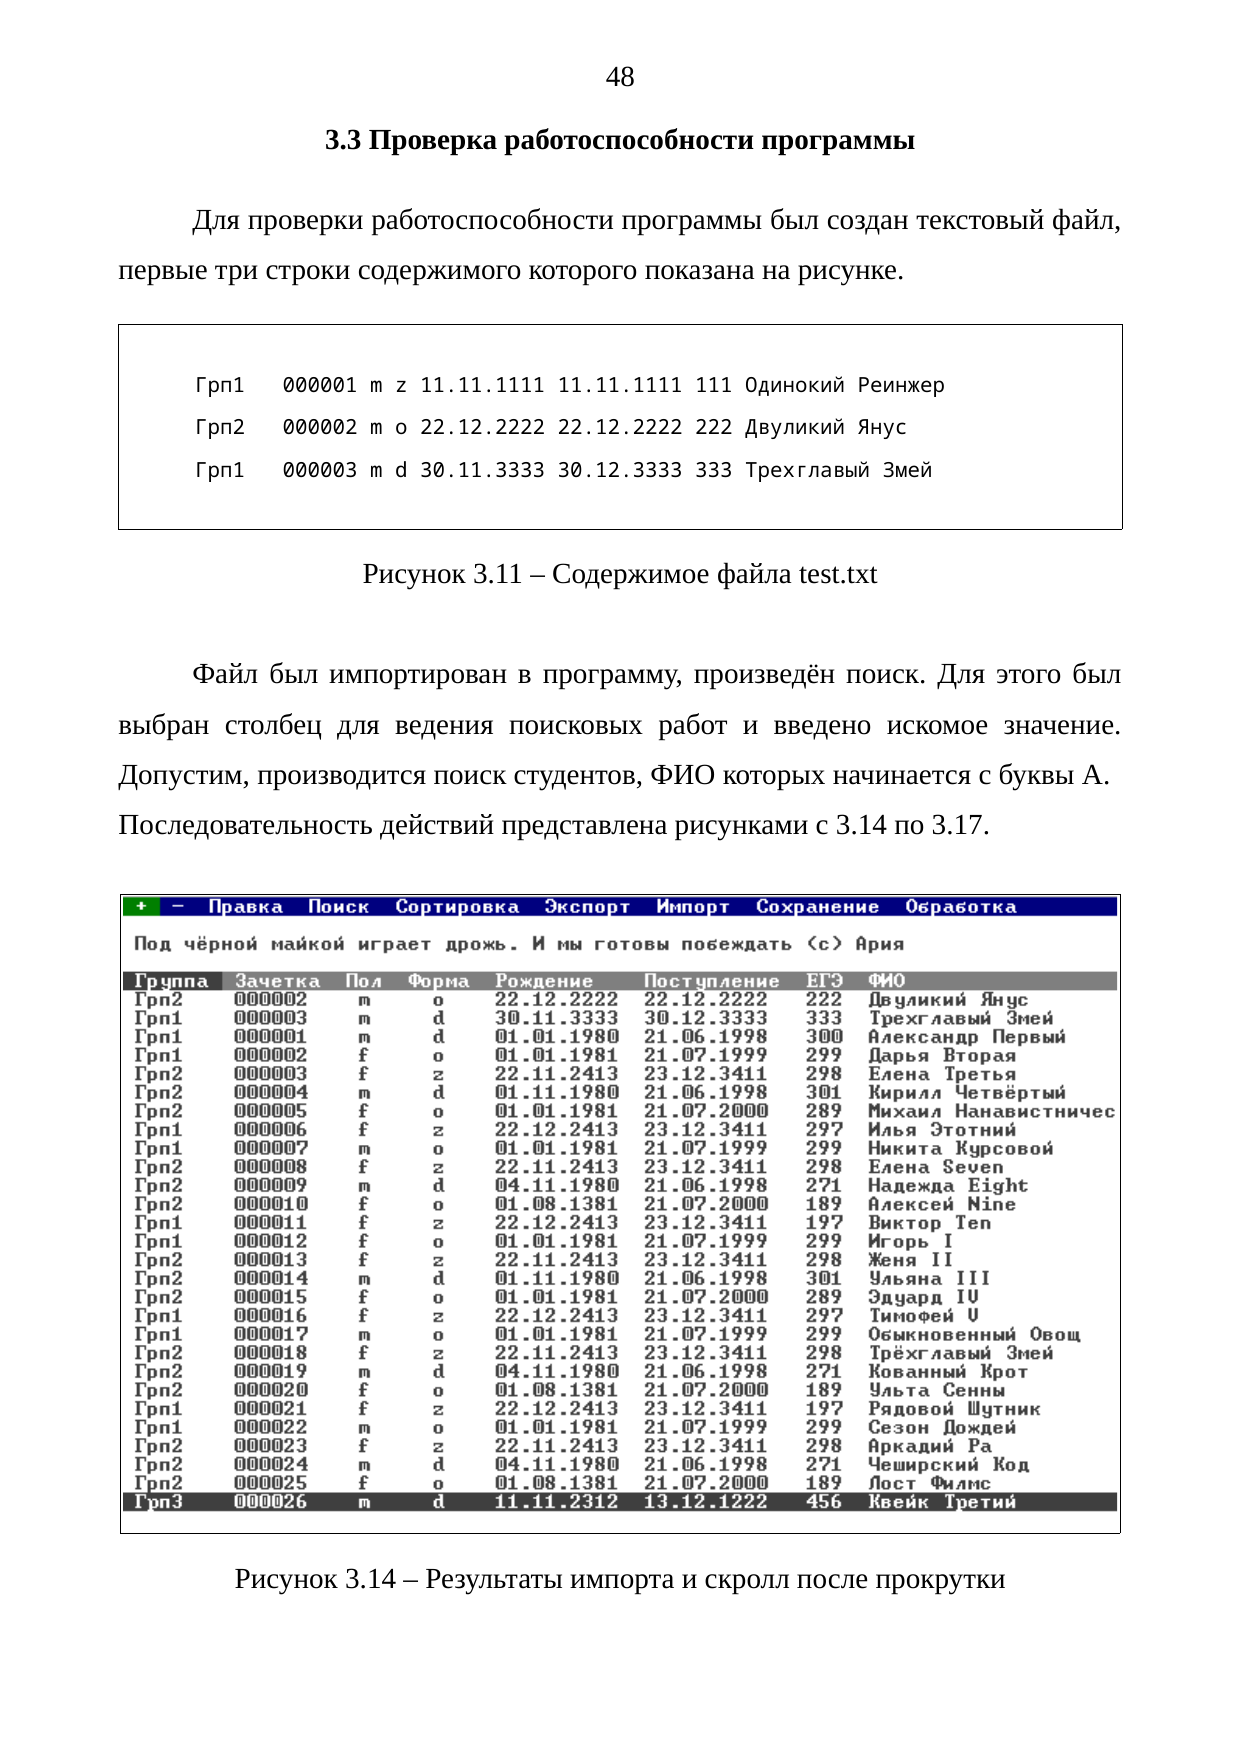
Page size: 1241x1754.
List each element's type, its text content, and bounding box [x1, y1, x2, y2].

text Последовательность действий представлена рисунками с 3.14 по 3.17. [118, 807, 1122, 841]
text Рисунок 3.14 – Результаты импорта и скролл после прокрутки [118, 1562, 1122, 1595]
text Файл был импортирован в программу, произведён поиск. Для этого был выбран столбец для ведения поисковых работ и введено искомое значение. Допустим, производится поиск студентов, ФИО которых начинается с буквы А. [118, 657, 1122, 791]
text Для проверки работоспособности программы был создан текстовый файл, первые три строки содержимого которого показана на рисунке. [118, 202, 1122, 286]
text Грп1 000001 m z 11.11.1111 11.11.1111 111 Одинокий Реинжеp [119, 367, 1122, 398]
text Грп1 000003 m d 30.11.3333 30.12.3333 333 Тpехглавый Змей [119, 452, 1122, 483]
picture [123, 896, 1118, 1530]
text 3.3 Проверка работоспособности программы [118, 122, 1122, 156]
text Грп2 000002 m o 22.12.2222 22.12.2222 222 Двуликий Янус [119, 409, 1122, 441]
text Рисунок 3.11 – Содержимое файла test.txt [118, 556, 1122, 589]
